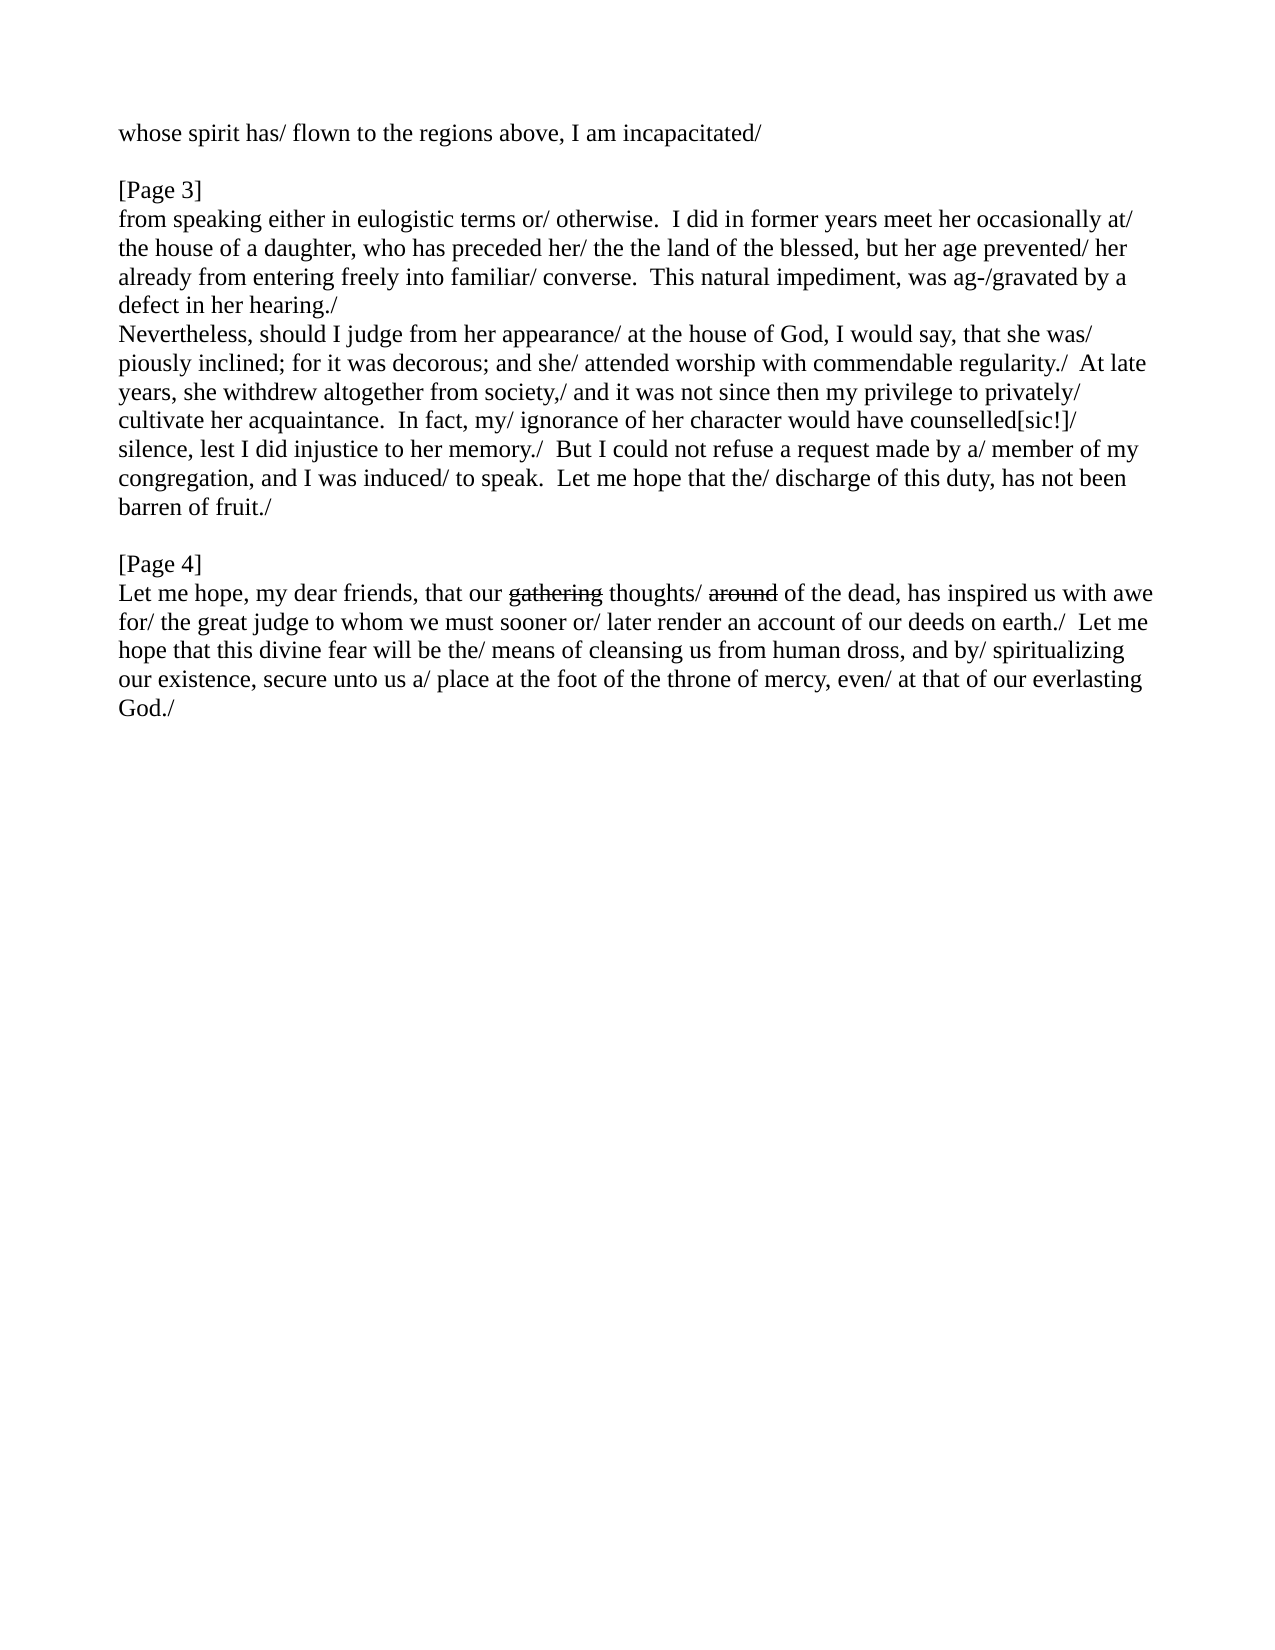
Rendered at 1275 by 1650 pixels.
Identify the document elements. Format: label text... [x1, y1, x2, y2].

text Nevertheless, should I judge from her appearance/ at the house of God, I would say, that she was/ piously inclined; for it was decorous; and she/ attended worship with commendable regularity./ At late years, she withdrew altogether from society,/ and it was not since then my privilege to privately/ cultivate her acquaintance. In fact, my/ ignorance of her character would have counselled[sic!]/ silence, lest I did injustice to her memory./ But I could not refuse a request made by a/ member of my congregation, and I was induced/ to speak. Let me hope that the/ discharge of this duty, has not been barren of fruit./ [118, 319, 1157, 521]
text [Page 3] [118, 176, 1157, 204]
text whose spirit has/ flown to the regions above, I am incapacitated/ [118, 118, 1157, 147]
text [Page 4] [118, 549, 1157, 578]
text from speaking either in eulogistic terms or/ otherwise. I did in former years meet her occasionally at/ the house of a daughter, who has preceded her/ the the land of the blessed, but her age prevented/ her already from entering freely into familiar/ converse. This natural impediment, was ag-/gravated by a defect in her hearing./ [118, 204, 1157, 319]
text Let me hope, my dear friends, that our gathering thoughts/ around of the dead, has inspired us with awe for/ the great judge to whom we must sooner or/ later render an account of our deeds on earth./ Let me hope that this divine fear will be the/ means of cleansing us from human dross, and by/ spiritualizing our existence, secure unto us a/ place at the foot of the throne of mercy, even/ at that of our everlasting God./ [118, 578, 1157, 722]
